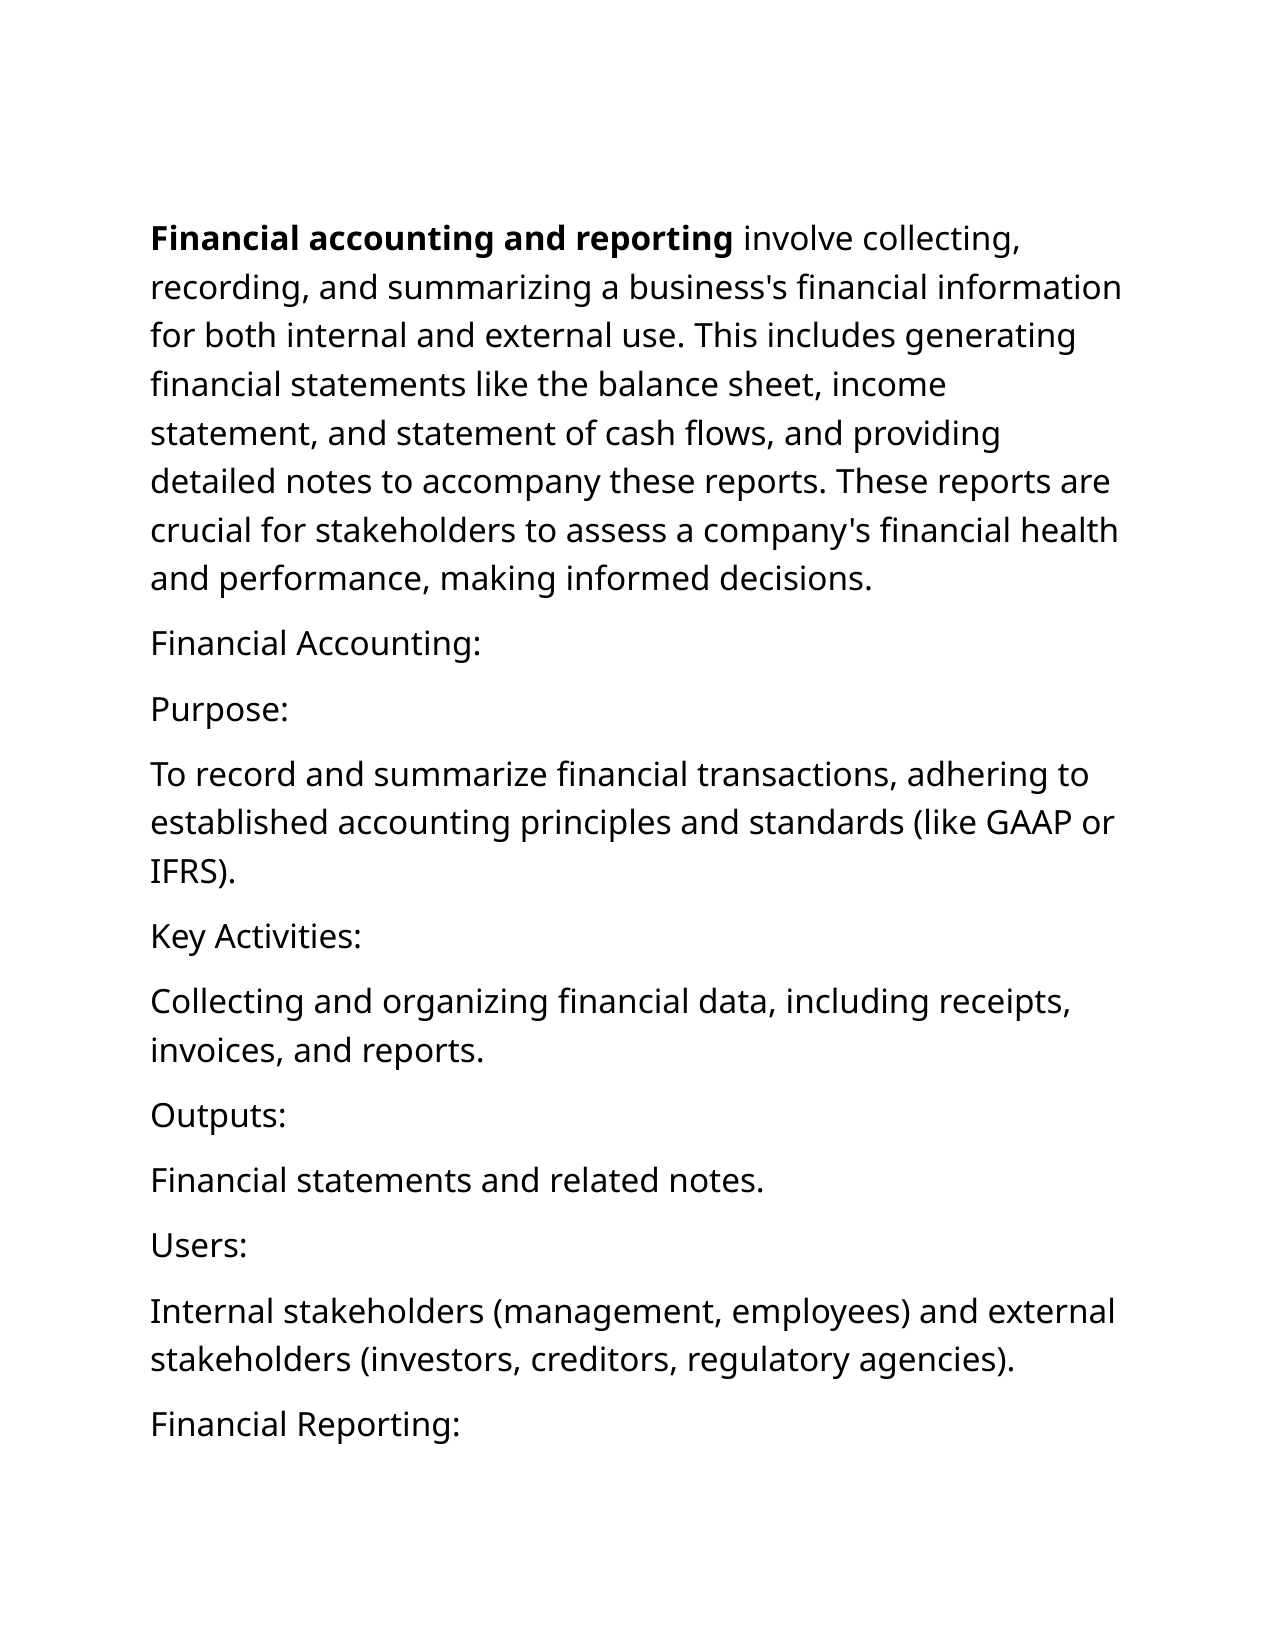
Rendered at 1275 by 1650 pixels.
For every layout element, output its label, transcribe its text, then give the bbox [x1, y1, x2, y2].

text Financial Accounting: [150, 620, 1125, 666]
text Outputs: [150, 1092, 1125, 1137]
text Financial accounting and reporting involve collecting, recording, and summarizing a business's financial information for both internal and external use. This includes generating financial statements like the balance sheet, income statement, and statement of cash flows, and providing detailed notes to accompany these reports. These reports are crucial for stakeholders to assess a company's financial health and performance, making informed decisions. [150, 215, 1125, 600]
text To record and summarize financial transactions, adhering to established accounting principles and standards (like GAAP or IFRS). [150, 751, 1125, 893]
text Collecting and organizing financial data, including receipts, invoices, and reports. [150, 978, 1125, 1072]
text Financial statements and related notes. [150, 1157, 1125, 1202]
text Financial Reporting: [150, 1401, 1125, 1447]
text Key Activities: [150, 913, 1125, 958]
text Purpose: [150, 685, 1125, 731]
text Internal stakeholders (management, employees) and external stakeholders (investors, creditors, regulatory agencies). [150, 1287, 1125, 1381]
text Users: [150, 1222, 1125, 1268]
